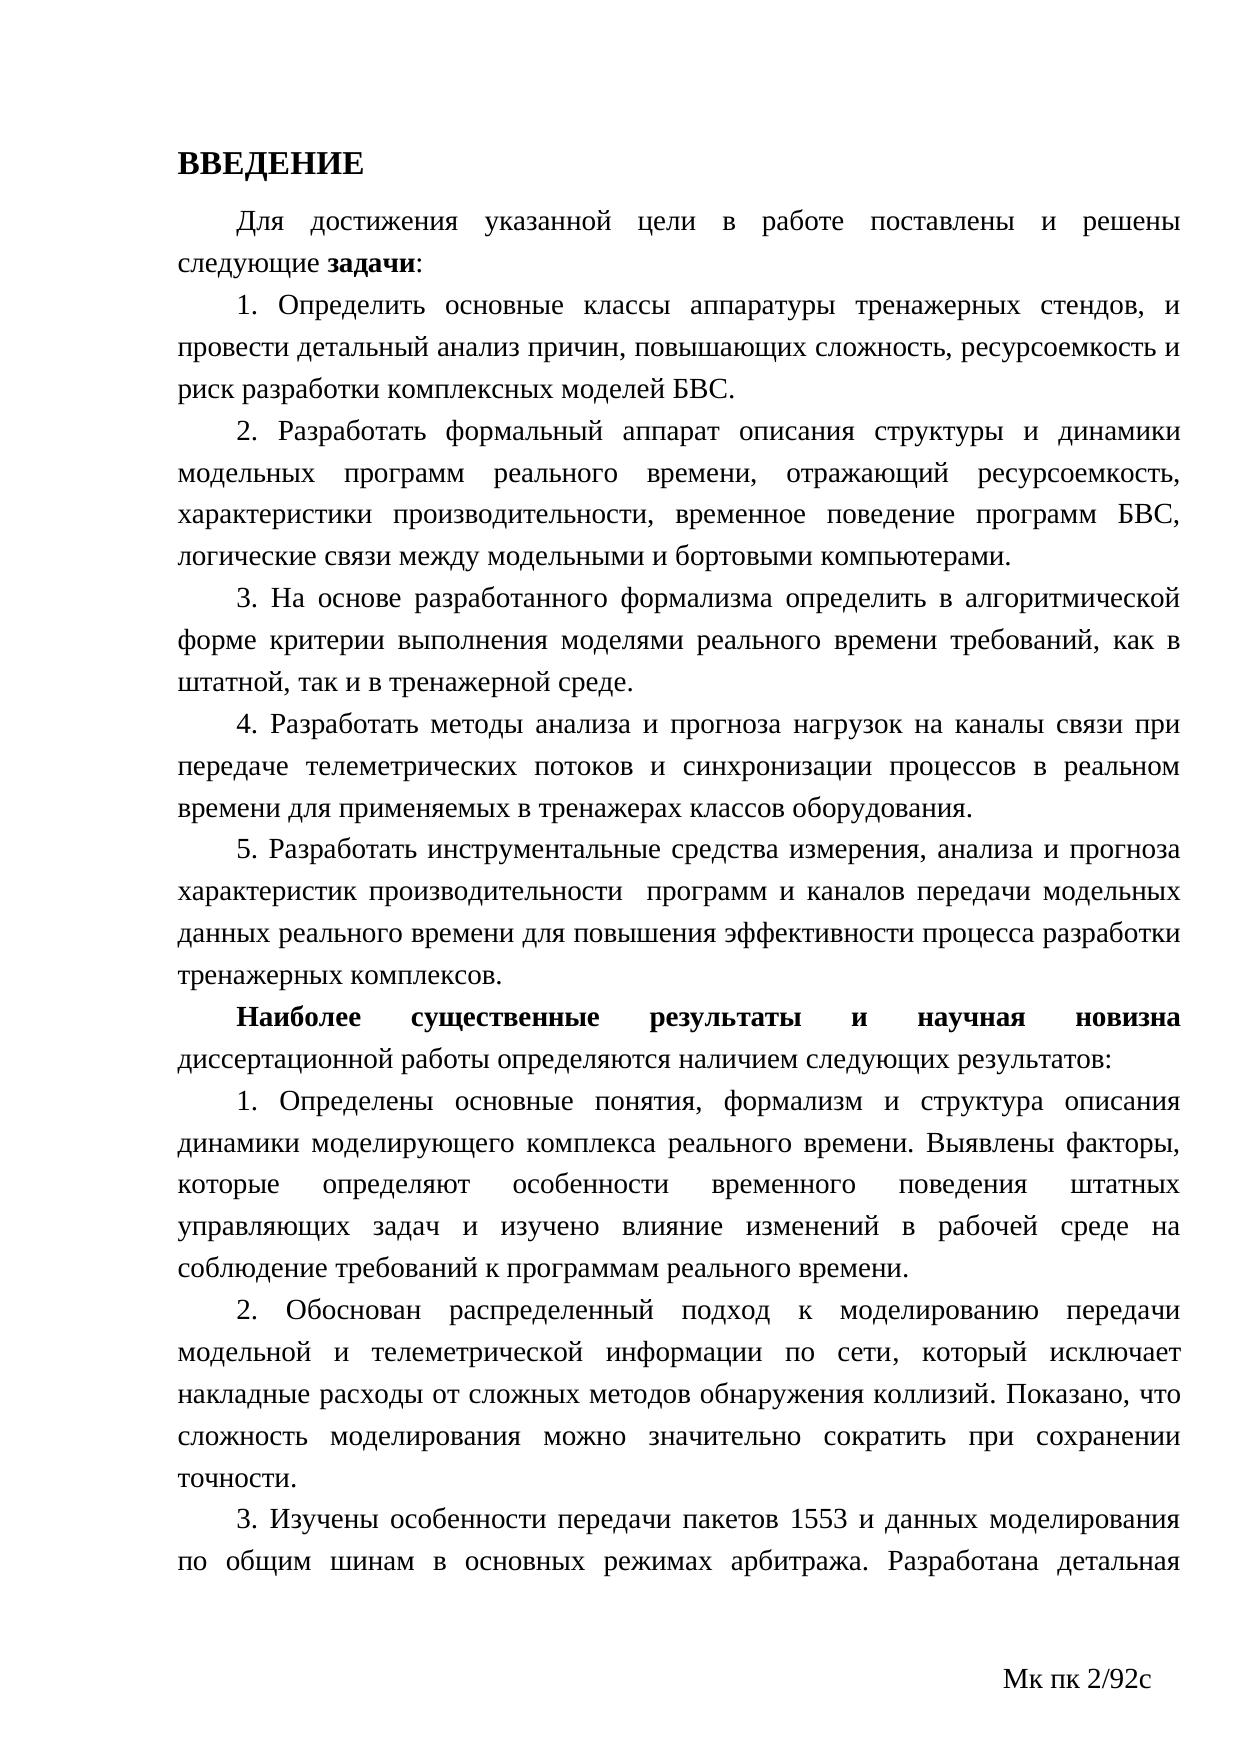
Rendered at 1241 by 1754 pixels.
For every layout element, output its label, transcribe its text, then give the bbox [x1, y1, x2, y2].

text 1. Определить основные классы аппаратуры тренажерных стендов, и провести детальный анализ причин, повышающих сложность, ресурсоемкость и риск разработки комплексных моделей БВС. [177, 287, 1181, 405]
text Для достижения указанной цели в работе поставлены и решены следующие задачи: [177, 204, 1181, 279]
text 2. Обоснован распределенный подход к моделированию передачи модельной и телеметрической информации по сети, который исключает накладные расходы от сложных методов обнаружения коллизий. Показано, что сложность моделирования можно значительно сократить при сохранении точности. [177, 1292, 1181, 1493]
text 5. Разработать инструментальные средства измерения, анализа и прогноза характеристик производительности программ и каналов передачи модельных данных реального времени для повышения эффективности процесса разработки тренажерных комплексов. [177, 832, 1181, 991]
text 4. Разработать методы анализа и прогноза нагрузок на каналы связи при передаче телеметрических потоков и синхронизации процессов в реальном времени для применяемых в тренажерах классов оборудования. [177, 706, 1181, 823]
text 1. Определены основные понятия, формализм и структура описания динамики моделирующего комплекса реального времени. Выявлены факторы, которые определяют особенности временного поведения штатных управляющих задач и изучено влияние изменений в рабочей среде на соблюдение требований к программам реального времени. [177, 1083, 1181, 1284]
text Наиболее существенные результаты и научная новизна диссертационной работы определяются наличием следующих результатов: [177, 999, 1181, 1075]
text 3. Изучены особенности передачи пакетов 1553 и данных моделирования по общим шинам в основных режимах арбитража. Разработана детальная [177, 1502, 1181, 1577]
subtitle ВВЕДЕНИЕ [177, 143, 1181, 182]
text 2. Разработать формальный аппарат описания структуры и динамики модельных программ реального времени, отражающий ресурсоемкость, характеристики производительности, временное поведение программ БВС, логические связи между модельными и бортовыми компьютерами. [177, 413, 1181, 572]
text 3. На основе разработанного формализма определить в алгоритмической форме критерии выполнения моделями реального времени требований, как в штатной, так и в тренажерной среде. [177, 581, 1181, 698]
